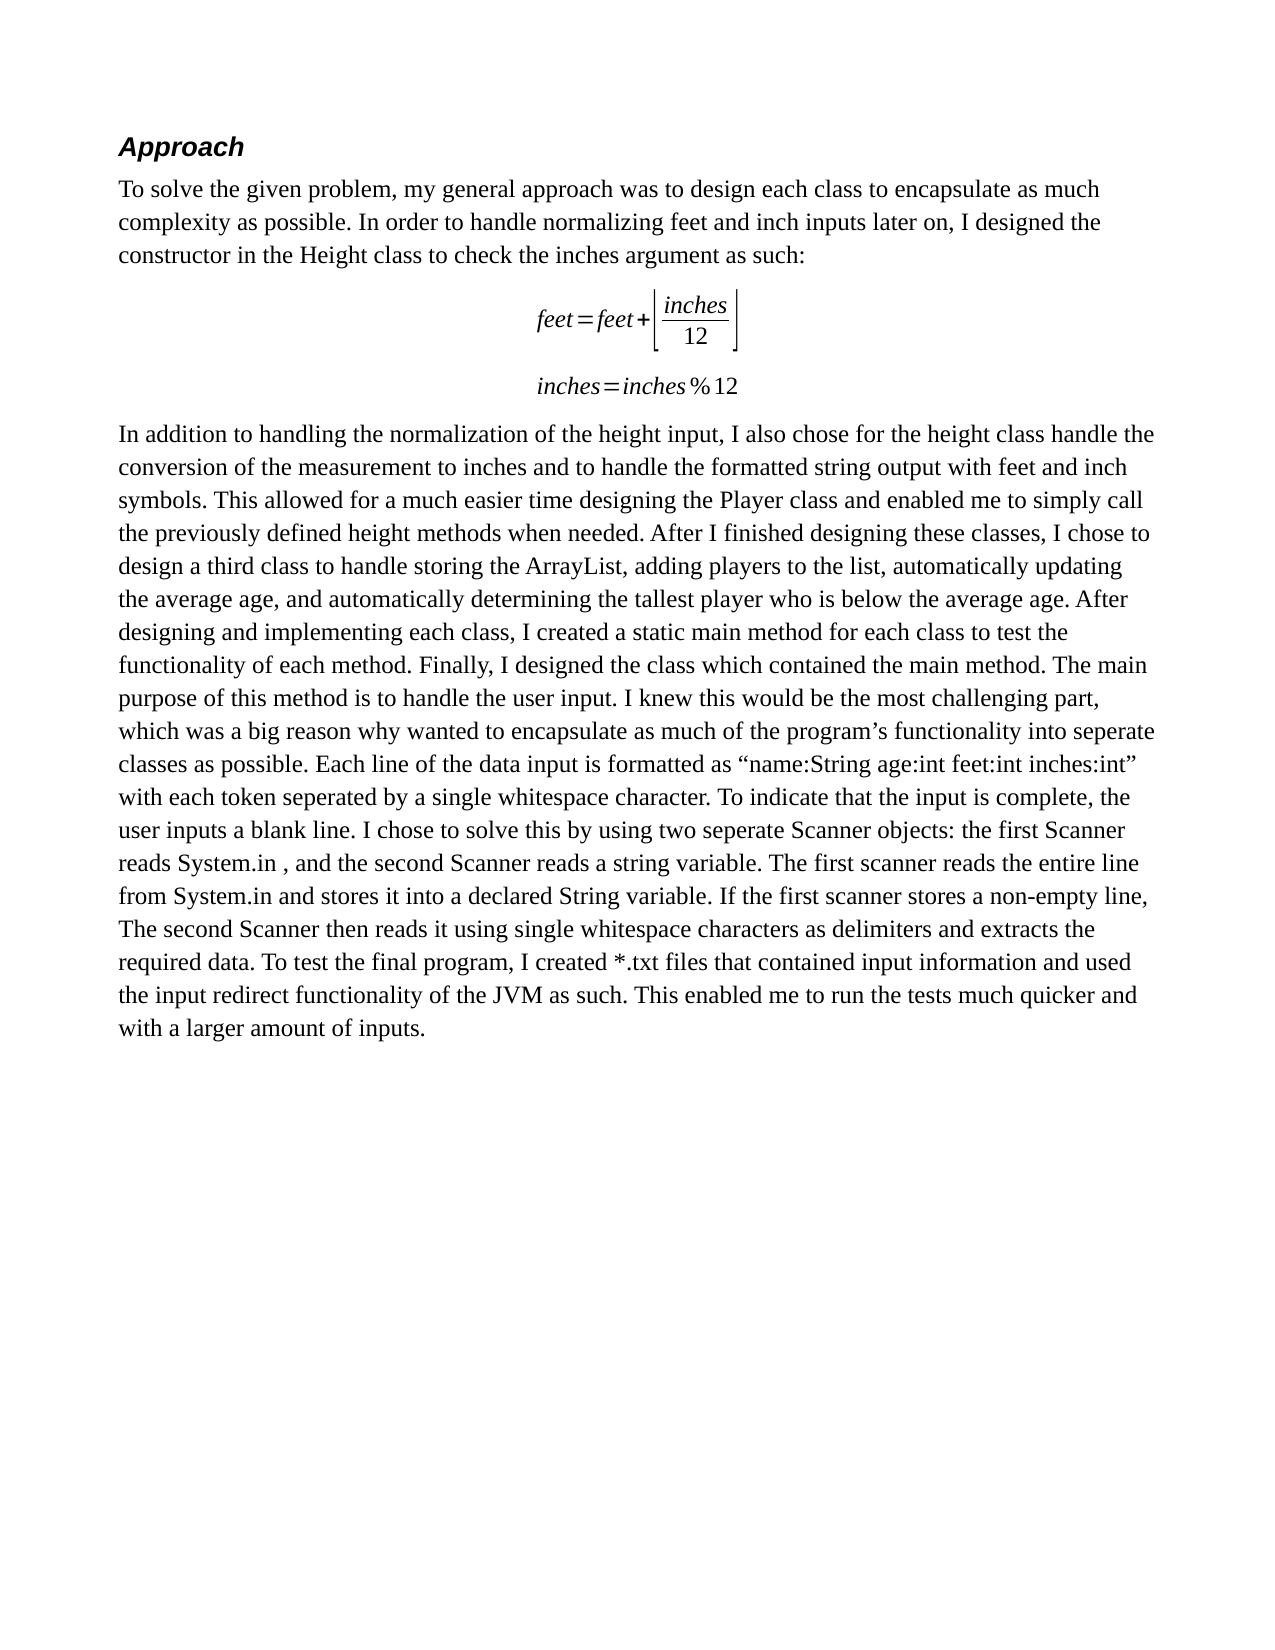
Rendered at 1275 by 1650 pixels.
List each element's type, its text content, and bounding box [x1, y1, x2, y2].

subtitle Approach [118, 131, 1157, 162]
text To solve the given problem, my general approach was to design each class to encapsulate as much complexity as possible. In order to handle normalizing feet and inch inputs later on, I designed the constructor in the Height class to check the inches argument as such: [118, 174, 1157, 269]
text In addition to handling the normalization of the height input, I also chose for the height class handle the conversion of the measurement to inches and to handle the formatted string output with feet and inch symbols. This allowed for a much easier time designing the Player class and enabled me to simply call the previously defined height methods when needed. After I finished designing these classes, I chose to design a third class to handle storing the ArrayList, adding players to the list, automatically updating the average age, and automatically determining the tallest player who is below the average age. After designing and implementing each class, I created a static main method for each class to test the functionality of each method. Finally, I designed the class which contained the main method. The main purpose of this method is to handle the user input. I knew this would be the most challenging part, which was a big reason why wanted to encapsulate as much of the program’s functionality into seperate classes as possible. Each line of the data input is formatted as “name:String age:int feet:int inches:int” with each token seperated by a single whitespace character. To indicate that the input is complete, the user inputs a blank line. I chose to solve this by using two seperate Scanner objects: the first Scanner reads System.in , and the second Scanner reads a string variable. The first scanner reads the entire line from System.in and stores it into a declared String variable. If the first scanner stores a non-empty line, The second Scanner then reads it using single whitespace characters as delimiters and extracts the required data. To test the final program, I created *.txt files that contained input information and used the input redirect functionality of the JVM as such. This enabled me to run the tests much quicker and with a larger amount of inputs. [118, 419, 1157, 1042]
